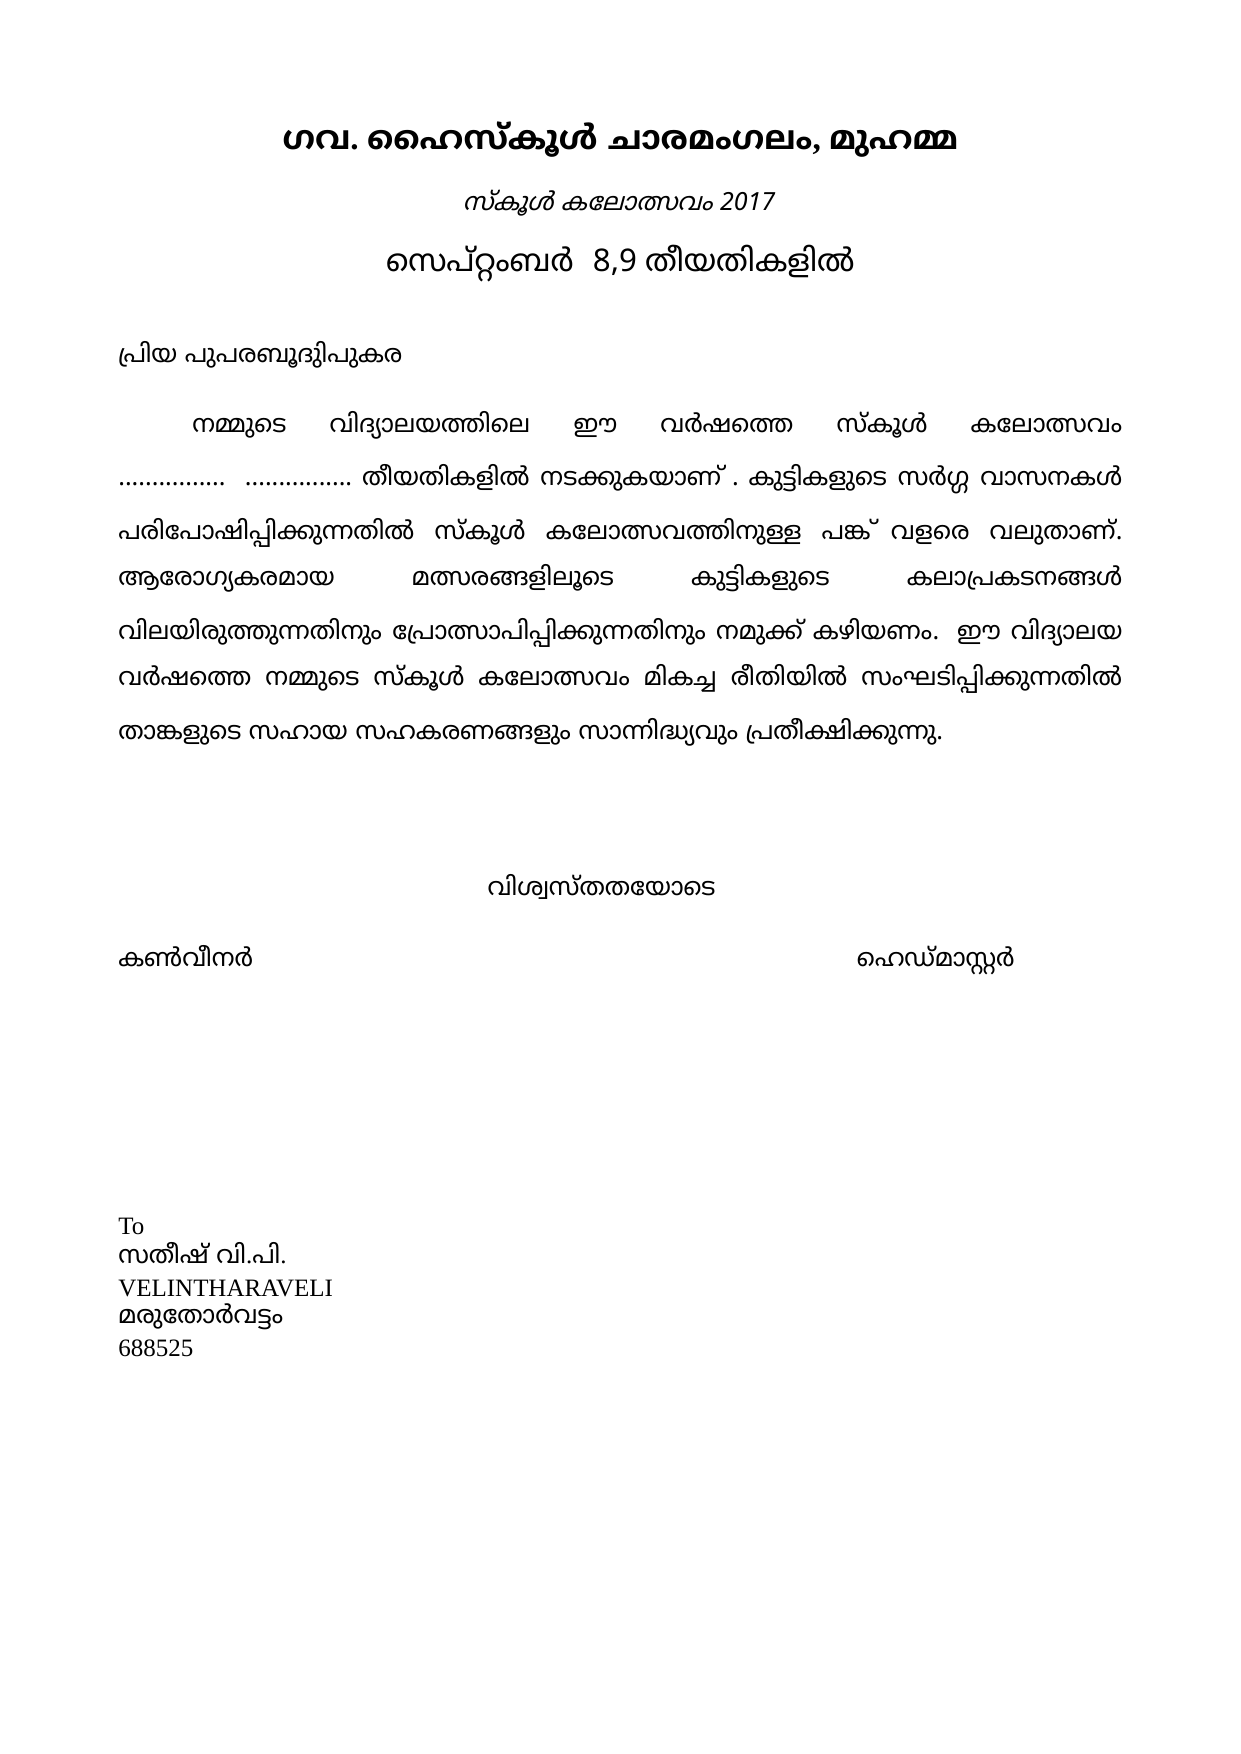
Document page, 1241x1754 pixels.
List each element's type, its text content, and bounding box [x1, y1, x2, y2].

text സതീഷ്‌ വി.പി. [118, 1240, 1122, 1273]
text ഗവ. ഹൈസ്കൂള്‍ ചാരമംഗലം, മുഹമ്മ [118, 118, 1122, 162]
text സ്കൂള്‍ കലോത്സവം 2017 [118, 184, 1122, 220]
text To [118, 1211, 1122, 1240]
text നമ്മുടെ വിദ്യാലയത്തിലെ ഈ വര്‍ഷത്തെ സ്കൂള്‍ കലോത്സവം ................ ................ തീയതികളില്‍ നടക്കുകയാണ് . കുട്ടികളുടെ സര്‍ഗ്ഗ വാസനകള്‍ പരിപോഷിപ്പിക്കുന്നതില്‍ സ്കൂള്‍ കലോത്സവത്തിനുള്ള പങ്ക് വളരെ വലുതാണ്. ആരോഗ്യകരമായ മത്സരങ്ങളിലൂടെ കുട്ടികളുടെ കലാപ്രകടനങ്ങള്‍ വിലയിരുത്തുന്നതിനും പ്രോത്സാപിപ്പിക്കുന്നതിനും നമുക്ക് കഴിയണം. ഈ വിദ്യാലയ വര്‍ഷത്തെ നമ്മുടെ സ്കൂള്‍ കലോത്സവം മികച്ച രീതിയില്‍ സംഘടിപ്പിക്കുന്നതില്‍ താങ്കളുടെ സഹായ സഹകരണങ്ങളും സാന്നിദ്ധ്യവും പ്രതീക്ഷിക്കുന്നു. [118, 406, 1122, 749]
text സെപ്റ്റംബര്‍ 8,9 തീയതികളില്‍ [118, 238, 1122, 284]
text വിശ്വസ്തതയോടെ [118, 869, 1122, 905]
text ‌‌ [118, 801, 1122, 835]
text പ്രിയ പുപരബൂദുിപുകര [118, 341, 1122, 372]
text കണ്‍വീനര്‍ ഹെഡ്‌മാസ്റ്റര്‍ [118, 939, 1122, 976]
text മരുതോര്‍വട്ടം [118, 1302, 1122, 1333]
text 688525 [118, 1333, 1122, 1361]
text VELINTHARAVELI [118, 1273, 1122, 1302]
